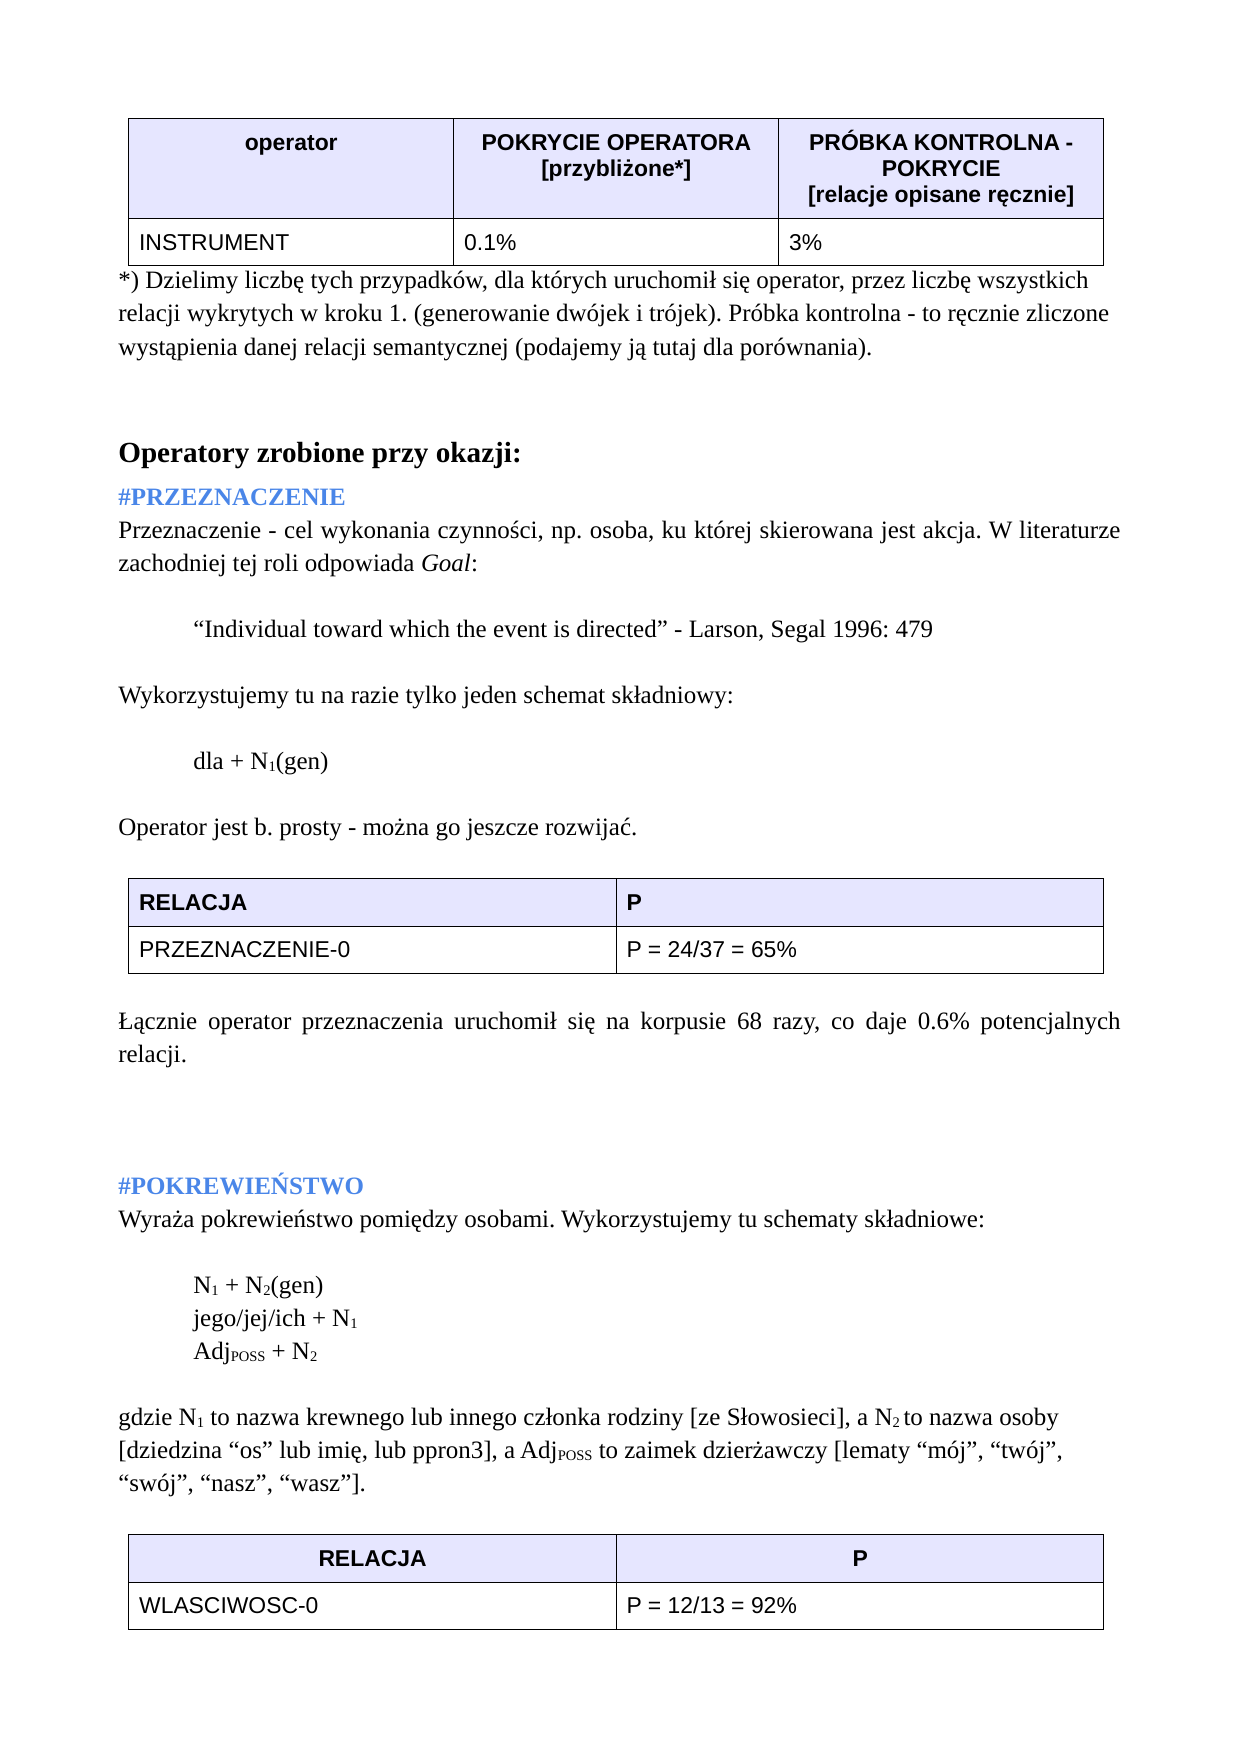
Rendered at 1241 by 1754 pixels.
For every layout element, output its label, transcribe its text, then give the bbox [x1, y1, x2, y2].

text AdjPOSS + N2 [193, 1336, 1122, 1365]
text Przeznaczenie - cel wykonania czynności, np. osoba, ku której skierowana jest akcja. W literaturze zachodniej tej roli odpowiada Goal: [118, 515, 1122, 577]
text *) Dzielimy liczbę tych przypadków, dla których uruchomił się operator, przez liczbę wszystkich relacji wykrytych w kroku 1. (generowanie dwójek i trójek). Próbka kontrolna - to ręcznie zliczone wystąpienia danej relacji semantycznej (podajemy ją tutaj dla porównania). [118, 266, 1122, 360]
table_cell 3% [779, 219, 1103, 265]
table_header RELACJA [129, 879, 616, 926]
subtitle Operatory zrobione przy okazji: [118, 435, 1122, 469]
table_header P [617, 879, 1103, 926]
text Łącznie operator przeznaczenia uruchomił się na korpusie 68 razy, co daje 0.6% potencjalnych relacji. [118, 1006, 1122, 1068]
table_header P [617, 1535, 1103, 1582]
table_cell PRZEZNACZENIE-0 [129, 927, 616, 973]
table_cell 0.1% [454, 219, 778, 265]
text #PRZEZNACZENIE [118, 482, 1122, 511]
text N1 + N2(gen) [193, 1270, 1122, 1299]
table_cell WLASCIWOSC-0 [129, 1583, 616, 1629]
text dla + N1(gen) [193, 746, 1122, 775]
text Wykorzystujemy tu na razie tylko jeden schemat składniowy: [118, 680, 1122, 709]
table_cell P = 24/37 = 65% [617, 927, 1103, 973]
table_header operator [129, 119, 453, 218]
text “Individual toward which the event is directed” - Larson, Segal 1996: 479 [193, 614, 1122, 643]
text Operator jest b. prosty - można go jeszcze rozwijać. [118, 812, 1122, 841]
table_header PRÓBKA KONTROLNA - POKRYCIE [relacje opisane ręcznie] [779, 119, 1103, 218]
table_cell INSTRUMENT [129, 219, 453, 265]
text jego/jej/ich + N1 [193, 1303, 1122, 1332]
table_header POKRYCIE OPERATORA [przybliżone*] [454, 119, 778, 218]
text gdzie N1 to nazwa krewnego lub innego członka rodziny [ze Słowosieci], a N2 to nazwa osoby [dziedzina “os” lub imię, lub ppron3], a AdjPOSS to zaimek dzierżawczy [lematy “mój”, “twój”, “swój”, “nasz”, “wasz”]. [118, 1402, 1122, 1497]
text #POKREWIEŃSTWO [118, 1171, 1122, 1200]
table_header RELACJA [129, 1535, 616, 1582]
table_cell P = 12/13 = 92% [617, 1583, 1103, 1629]
text Wyraża pokrewieństwo pomiędzy osobami. Wykorzystujemy tu schematy składniowe: [118, 1204, 1122, 1233]
